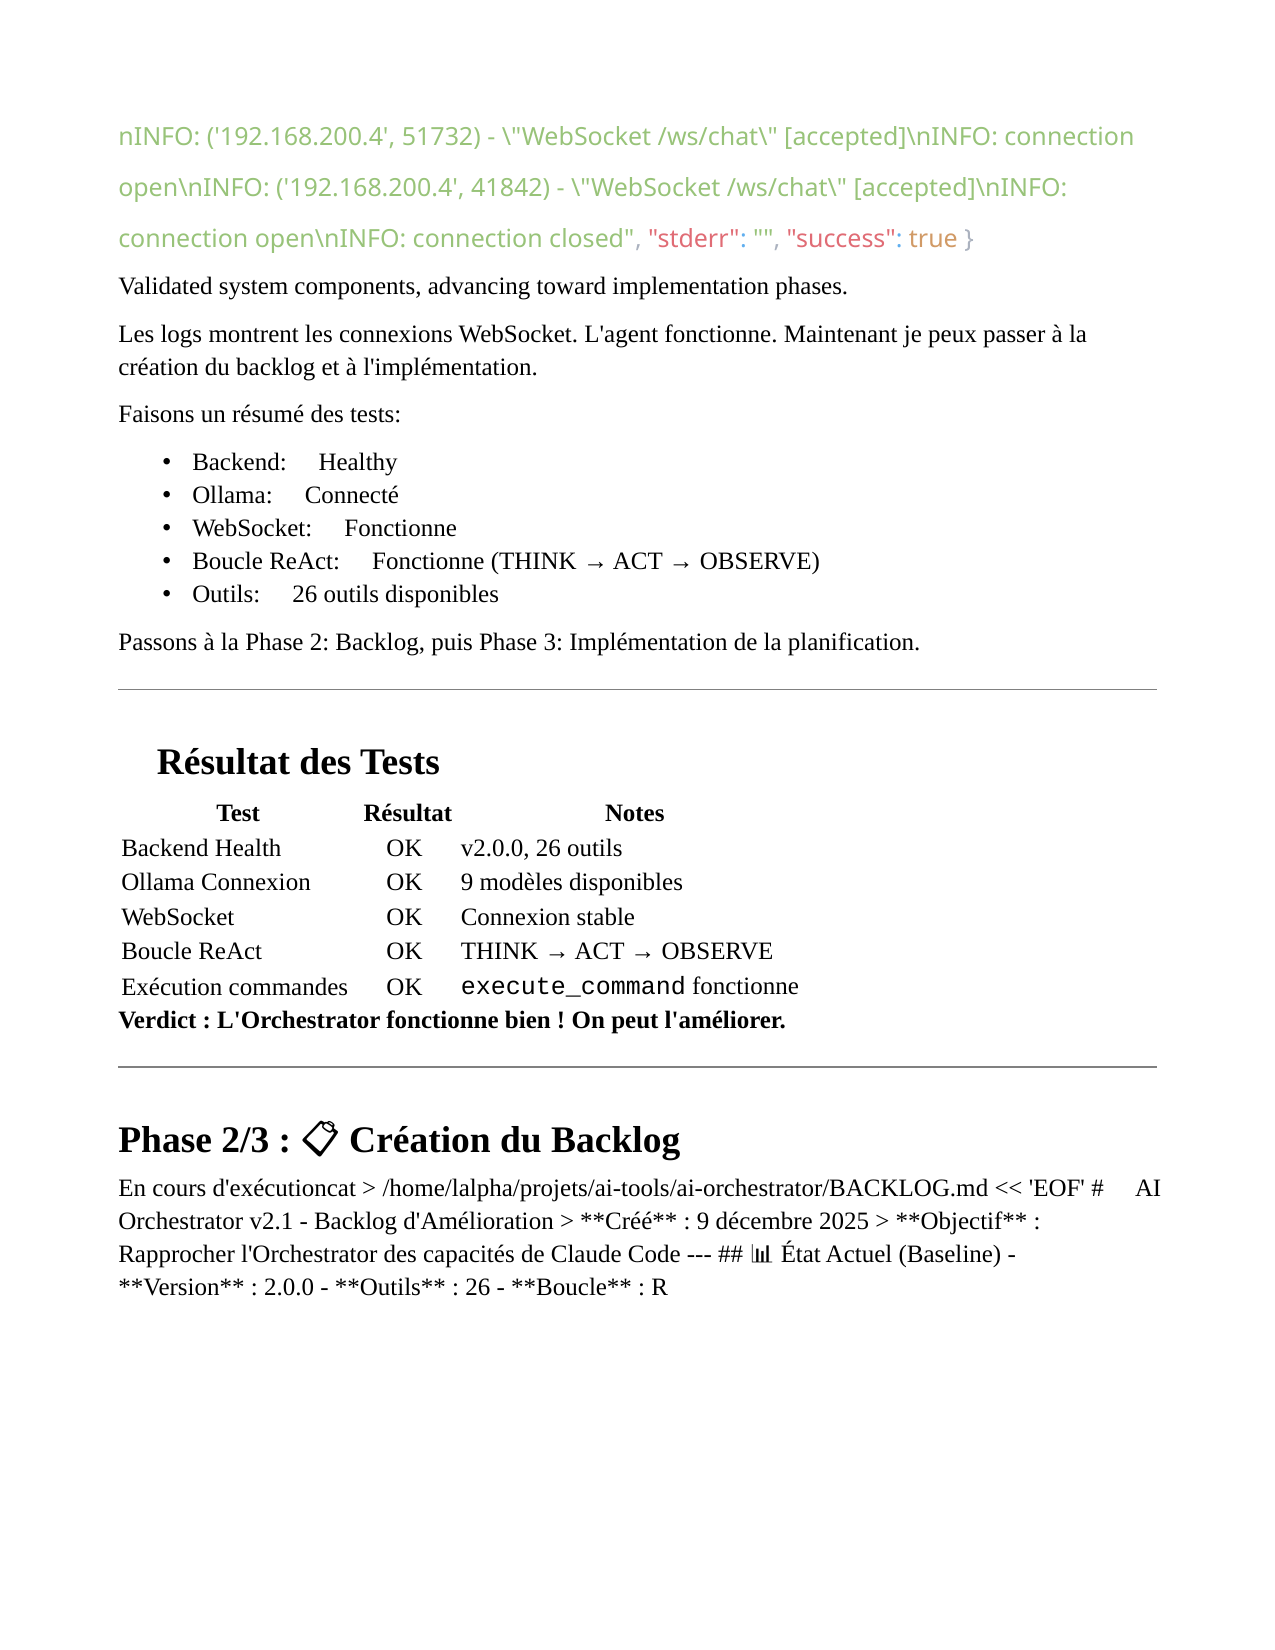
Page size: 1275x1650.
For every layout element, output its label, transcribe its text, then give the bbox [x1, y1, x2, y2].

list Ollama: ✅ Connecté [162, 480, 1157, 509]
text Validated system components, advancing toward implementation phases. [118, 271, 1157, 300]
text nINFO: ('192.168.200.4', 51732) - \"WebSocket /ws/chat\" [accepted]\nINFO: connection open\nINFO: ('192.168.200.4', 41842) - \"WebSocket /ws/chat\" [accepted]\nINFO: connection open\nINFO: connection closed", "stderr": "", "success": true } [118, 118, 1157, 254]
table_cell Exécution commandes [118, 968, 358, 1005]
table_cell THINK → ACT → OBSERVE [458, 934, 811, 968]
table_cell ✅ OK [358, 830, 458, 864]
subtitle ✅ Résultat des Tests [118, 739, 1157, 783]
table_header Test [118, 795, 358, 830]
table_cell WebSocket [118, 899, 358, 933]
table_cell ✅ OK [358, 968, 458, 1005]
text Verdict : L'Orchestrator fonctionne bien ! On peut l'améliorer. [118, 1005, 1157, 1033]
table_cell Backend Health [118, 830, 358, 864]
table_cell Ollama Connexion [118, 864, 358, 899]
list Backend: ✅ Healthy [162, 447, 1157, 476]
list WebSocket: ✅ Fonctionne [162, 513, 1157, 542]
table_cell ✅ OK [358, 864, 458, 899]
text En cours d'exécutioncat > /home/lalpha/projets/ai-tools/ai-orchestrator/BACKLOG.md << 'EOF' # 🎯 AI Orchestrator v2.1 - Backlog d'Amélioration > **Créé** : 9 décembre 2025 > **Objectif** : Rapprocher l'Orchestrator des capacités de Claude Code --- ## 📊 État Actuel (Baseline) - **Version** : 2.0.0 - **Outils** : 26 - **Boucle** : R [118, 1173, 1157, 1301]
table_header Résultat [358, 795, 458, 830]
list Outils: ✅ 26 outils disponibles [162, 579, 1157, 608]
table_cell v2.0.0, 26 outils [458, 830, 811, 864]
table_cell Connexion stable [458, 899, 811, 933]
text Passons à la Phase 2: Backlog, puis Phase 3: Implémentation de la planification. [118, 627, 1157, 656]
list Boucle ReAct: ✅ Fonctionne (THINK → ACT → OBSERVE) [162, 546, 1157, 575]
table_cell Boucle ReAct [118, 934, 358, 968]
subtitle Phase 2/3 : 📋 Création du Backlog [118, 1117, 1157, 1161]
table_cell 9 modèles disponibles [458, 864, 811, 899]
text Les logs montrent les connexions WebSocket. L'agent fonctionne. Maintenant je peux passer à la création du backlog et à l'implémentation. [118, 319, 1157, 381]
table_header Notes [458, 795, 811, 830]
text Faisons un résumé des tests: [118, 399, 1157, 428]
table_cell ✅ OK [358, 899, 458, 933]
table_cell ✅ OK [358, 934, 458, 968]
table_cell execute_command fonctionne [458, 968, 811, 1005]
